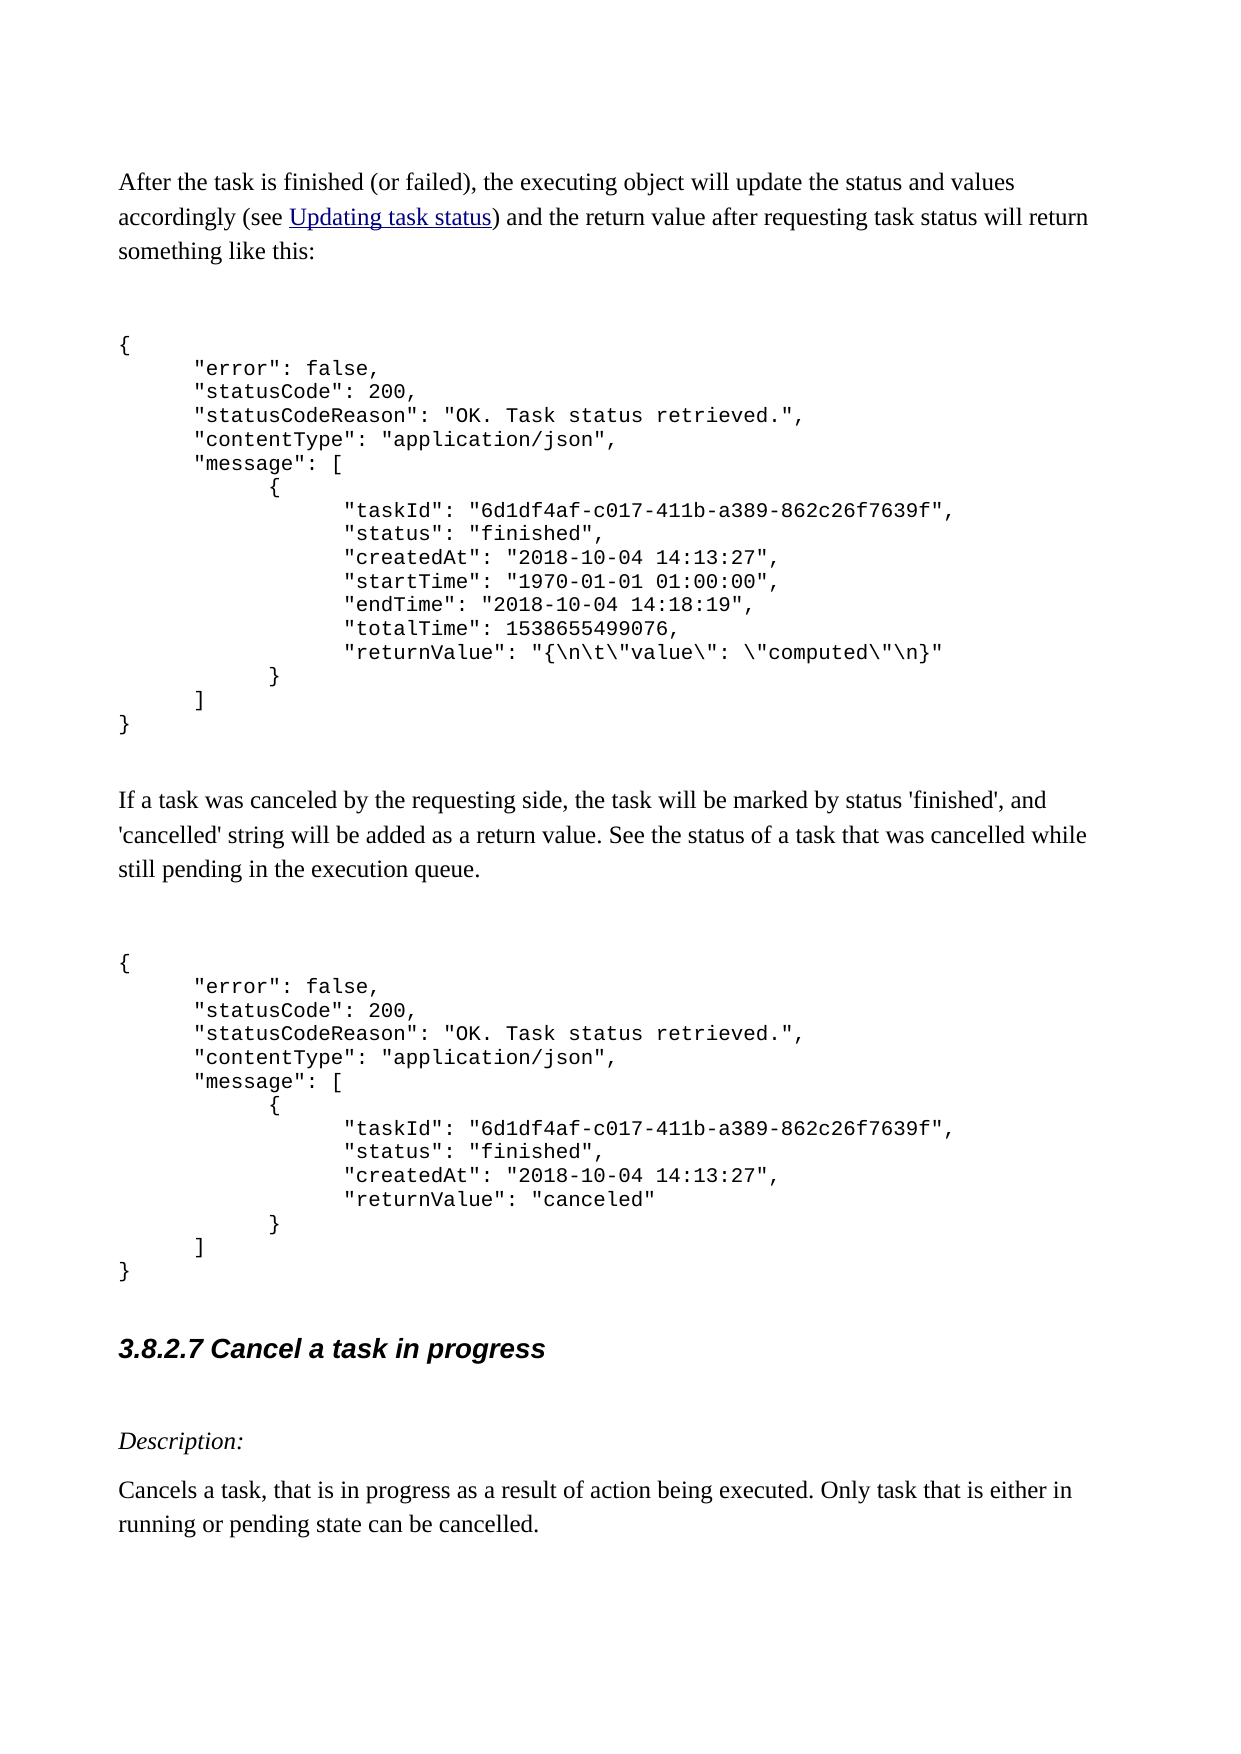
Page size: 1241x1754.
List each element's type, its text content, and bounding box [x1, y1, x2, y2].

text "message": [ [118, 452, 1122, 476]
text ] [118, 1236, 1122, 1260]
text } [118, 665, 1122, 689]
text { [118, 1094, 1122, 1118]
text "contentType": "application/json", [118, 1047, 1122, 1071]
text "createdAt": "2018-10-04 14:13:27", [118, 547, 1122, 571]
text "returnValue": "{\n\t\"value\": \"computed\"\n}" [118, 642, 1122, 665]
text "statusCode": 200, [118, 382, 1122, 405]
text "totalTime": 1538655499076, [118, 618, 1122, 642]
text "status": "finished", [118, 1142, 1122, 1165]
text "taskId": "6d1df4af-c017-411b-a389-862c26f7639f", [118, 1118, 1122, 1142]
text Description: [118, 1426, 1122, 1455]
text "contentType": "application/json", [118, 429, 1122, 452]
text "createdAt": "2018-10-04 14:13:27", [118, 1165, 1122, 1189]
text After the task is finished (or failed), the executing object will update the status and values accordingly (see Updating task status) and the return value after requesting task status will return something like this: [118, 167, 1122, 265]
text "message": [ [118, 1071, 1122, 1094]
text "startTime": "1970-01-01 01:00:00", [118, 571, 1122, 594]
text } [118, 1212, 1122, 1236]
text { [118, 334, 1122, 358]
text "statusCodeReason": "OK. Task status retrieved.", [118, 1023, 1122, 1047]
text } [118, 713, 1122, 736]
text { [118, 952, 1122, 976]
text "endTime": "2018-10-04 14:18:19", [118, 594, 1122, 618]
subtitle 3.8.2.7 Cancel a task in progress [118, 1332, 1122, 1364]
text If a task was canceled by the requesting side, the task will be marked by status 'finished', and 'cancelled' string will be added as a return value. See the status of a task that was cancelled while still pending in the execution queue. [118, 785, 1122, 883]
text "statusCodeReason": "OK. Task status retrieved.", [118, 405, 1122, 429]
text "error": false, [118, 358, 1122, 382]
text ] [118, 689, 1122, 713]
text "error": false, [118, 976, 1122, 1000]
text Cancels a task, that is in progress as a result of action being executed. Only task that is either in running or pending state can be cancelled. [118, 1475, 1122, 1538]
text "taskId": "6d1df4af-c017-411b-a389-862c26f7639f", [118, 500, 1122, 523]
text { [118, 476, 1122, 500]
text } [118, 1260, 1122, 1283]
text "returnValue": "canceled" [118, 1189, 1122, 1212]
text "status": "finished", [118, 523, 1122, 547]
text "statusCode": 200, [118, 1000, 1122, 1023]
